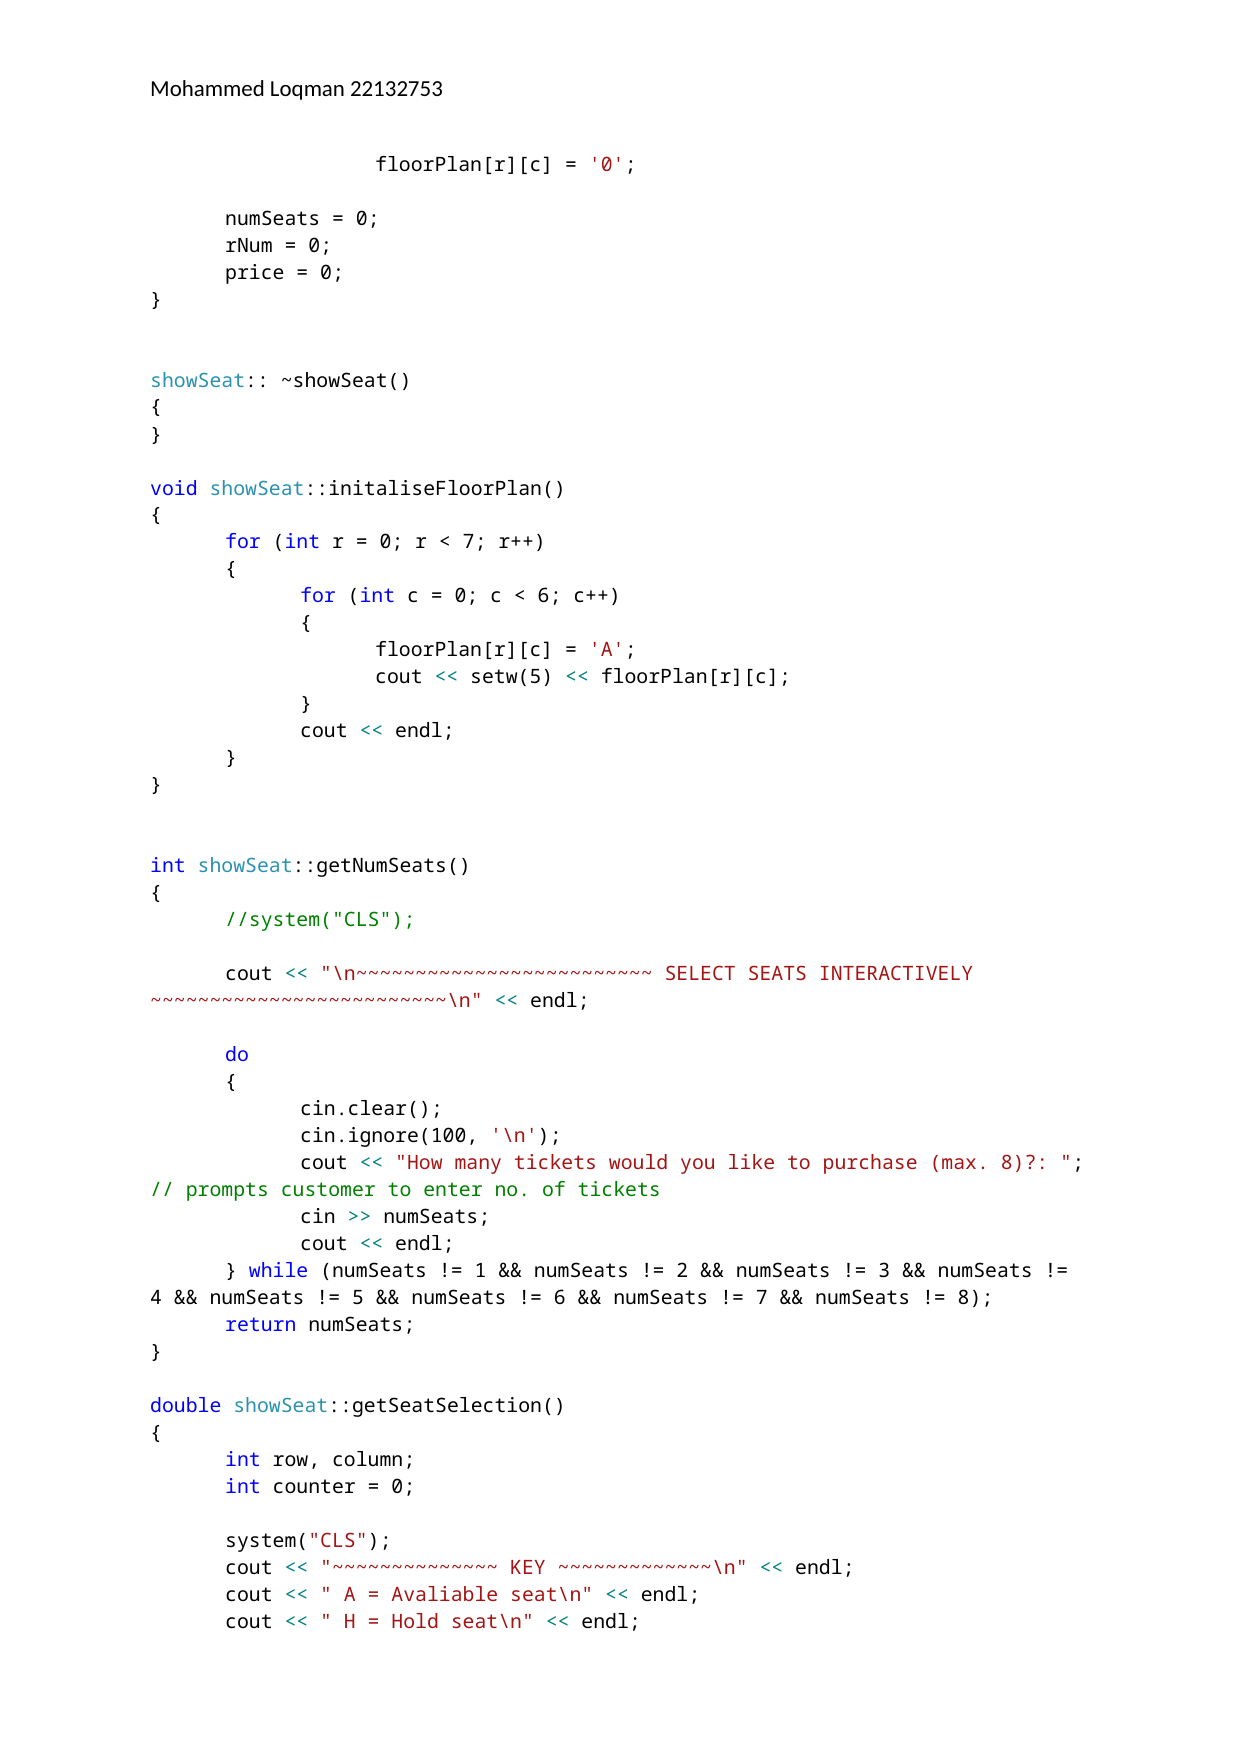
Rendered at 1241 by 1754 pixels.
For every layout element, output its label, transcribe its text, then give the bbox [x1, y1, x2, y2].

text } [150, 1337, 1090, 1364]
text } [150, 743, 1090, 771]
text } [150, 285, 1090, 312]
text } [150, 771, 1090, 797]
text cin.ignore(100, '\n'); [150, 1121, 1090, 1148]
text rNum = 0; [150, 231, 1090, 258]
text floorPlan[r][c] = '0'; [150, 150, 1090, 177]
text for (int r = 0; r < 7; r++) [150, 528, 1090, 555]
text { [150, 393, 1090, 420]
text void showSeat::initaliseFloorPlan() [150, 474, 1090, 501]
text for (int c = 0; c < 6; c++) [150, 582, 1090, 609]
text { [150, 878, 1090, 905]
text { [150, 1067, 1090, 1094]
text do [150, 1040, 1090, 1067]
text cout << "\n~~~~~~~~~~~~~~~~~~~~~~~~~ SELECT SEATS INTERACTIVELY ~~~~~~~~~~~~~~~~~~~~~~~~~\n" << endl; [150, 959, 1090, 1013]
text } [150, 420, 1090, 447]
text numSeats = 0; [150, 204, 1090, 231]
text cout << " A = Avaliable seat\n" << endl; [150, 1580, 1090, 1607]
text cout << endl; [150, 1229, 1090, 1256]
text system("CLS"); [150, 1526, 1090, 1553]
text { [150, 501, 1090, 528]
text cin.clear(); [150, 1094, 1090, 1121]
text int counter = 0; [150, 1472, 1090, 1499]
text cout << " H = Hold seat\n" << endl; [150, 1607, 1090, 1634]
text cout << endl; [150, 717, 1090, 743]
text { [150, 1418, 1090, 1445]
text } while (numSeats != 1 && numSeats != 2 && numSeats != 3 && numSeats != 4 && numSeats != 5 && numSeats != 6 && numSeats != 7 && numSeats != 8); [150, 1256, 1090, 1310]
text showSeat:: ~showSeat() [150, 366, 1090, 393]
text cout << setw(5) << floorPlan[r][c]; [150, 663, 1090, 689]
text double showSeat::getSeatSelection() [150, 1391, 1090, 1418]
text cout << "How many tickets would you like to purchase (max. 8)?: "; // prompts customer to enter no. of tickets [150, 1148, 1090, 1202]
text cin >> numSeats; [150, 1202, 1090, 1229]
text floorPlan[r][c] = 'A'; [150, 636, 1090, 663]
text } [150, 689, 1090, 717]
text return numSeats; [150, 1310, 1090, 1337]
text //system("CLS"); [150, 905, 1090, 932]
text { [150, 555, 1090, 582]
text cout << "~~~~~~~~~~~~~~ KEY ~~~~~~~~~~~~~\n" << endl; [150, 1553, 1090, 1580]
text { [150, 609, 1090, 636]
text int showSeat::getNumSeats() [150, 851, 1090, 878]
text price = 0; [150, 258, 1090, 285]
text int row, column; [150, 1445, 1090, 1472]
